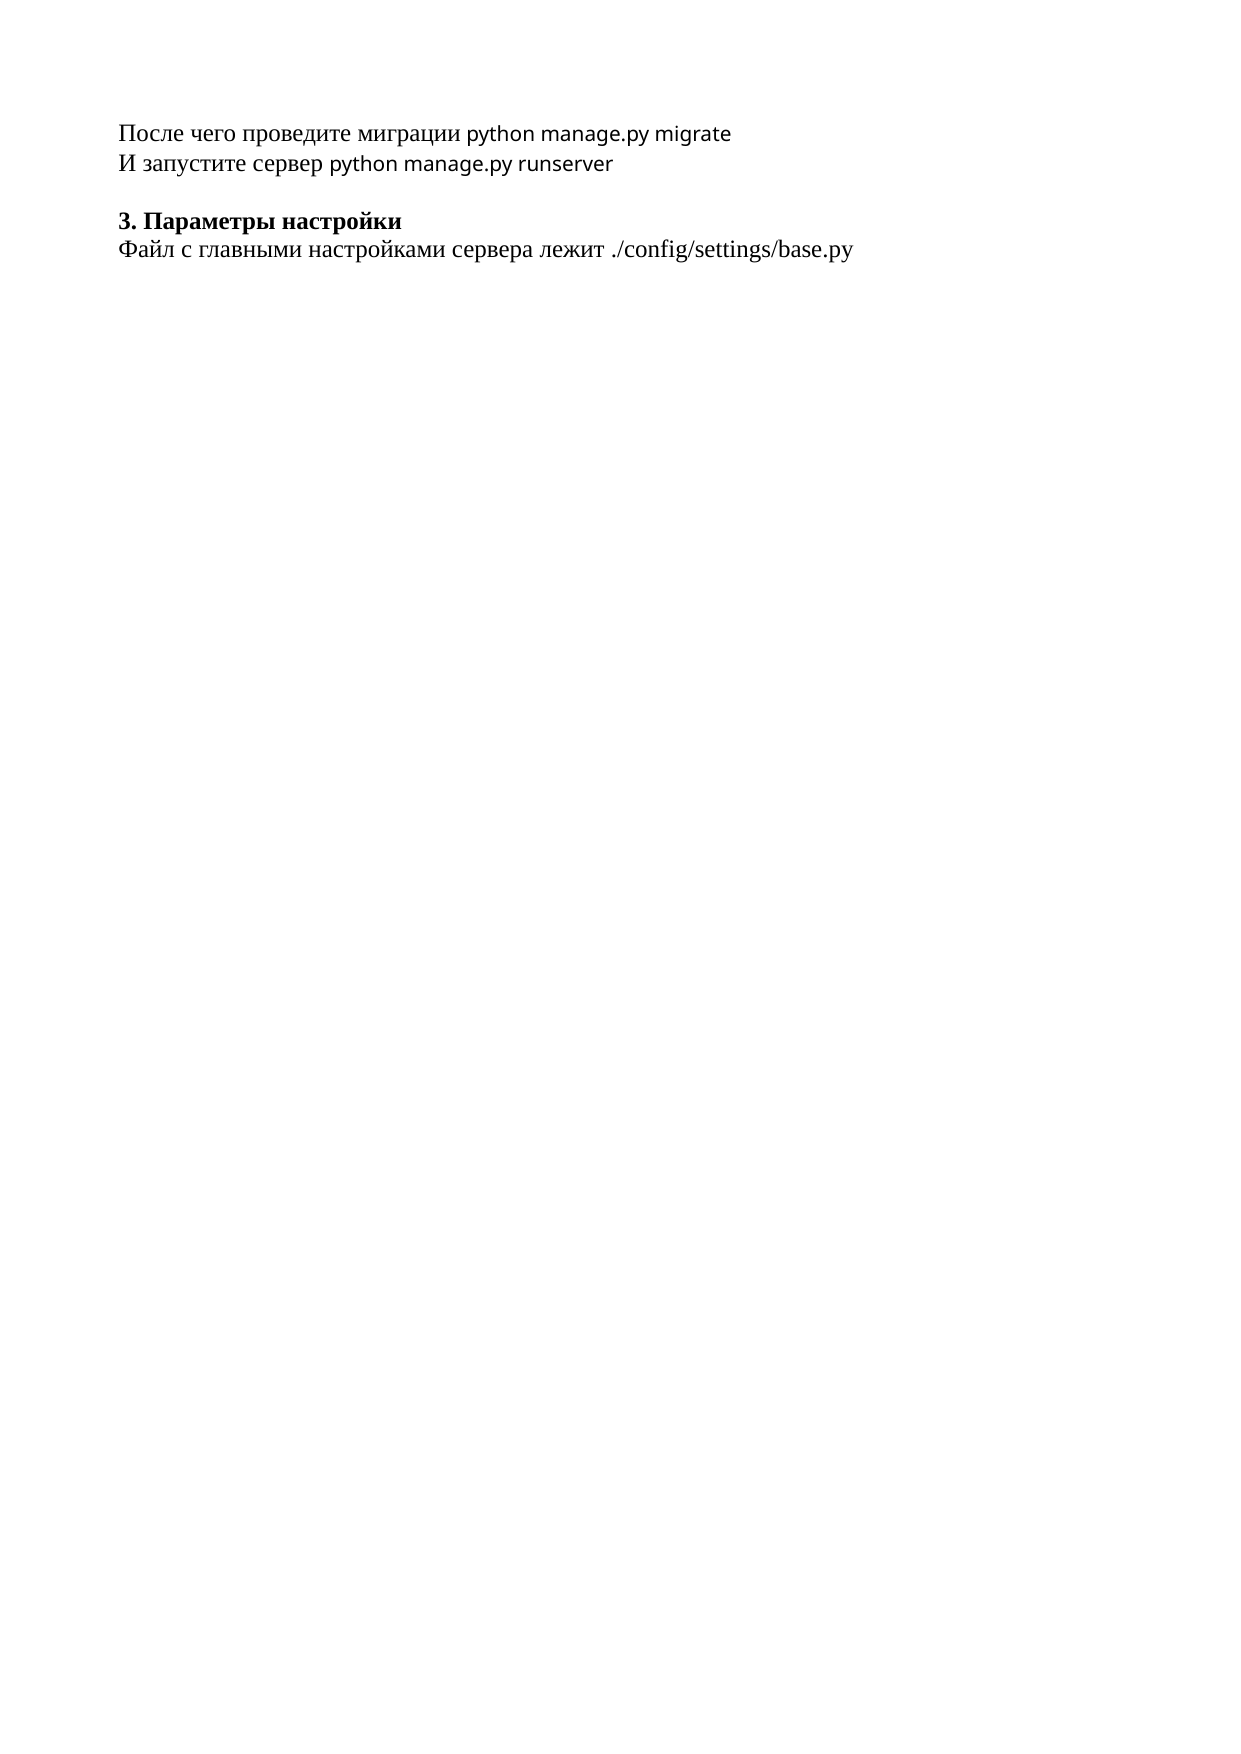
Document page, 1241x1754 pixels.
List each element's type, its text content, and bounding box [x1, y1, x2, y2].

text После чего проведите миграции python manage.py migrate [118, 118, 1122, 148]
text И запустите сервер python manage.py runserver [118, 148, 1122, 206]
text Файл с главными настройками сервера лежит ./config/settings/base.py [118, 234, 1122, 263]
text 3. Параметры настройки [118, 206, 1122, 234]
